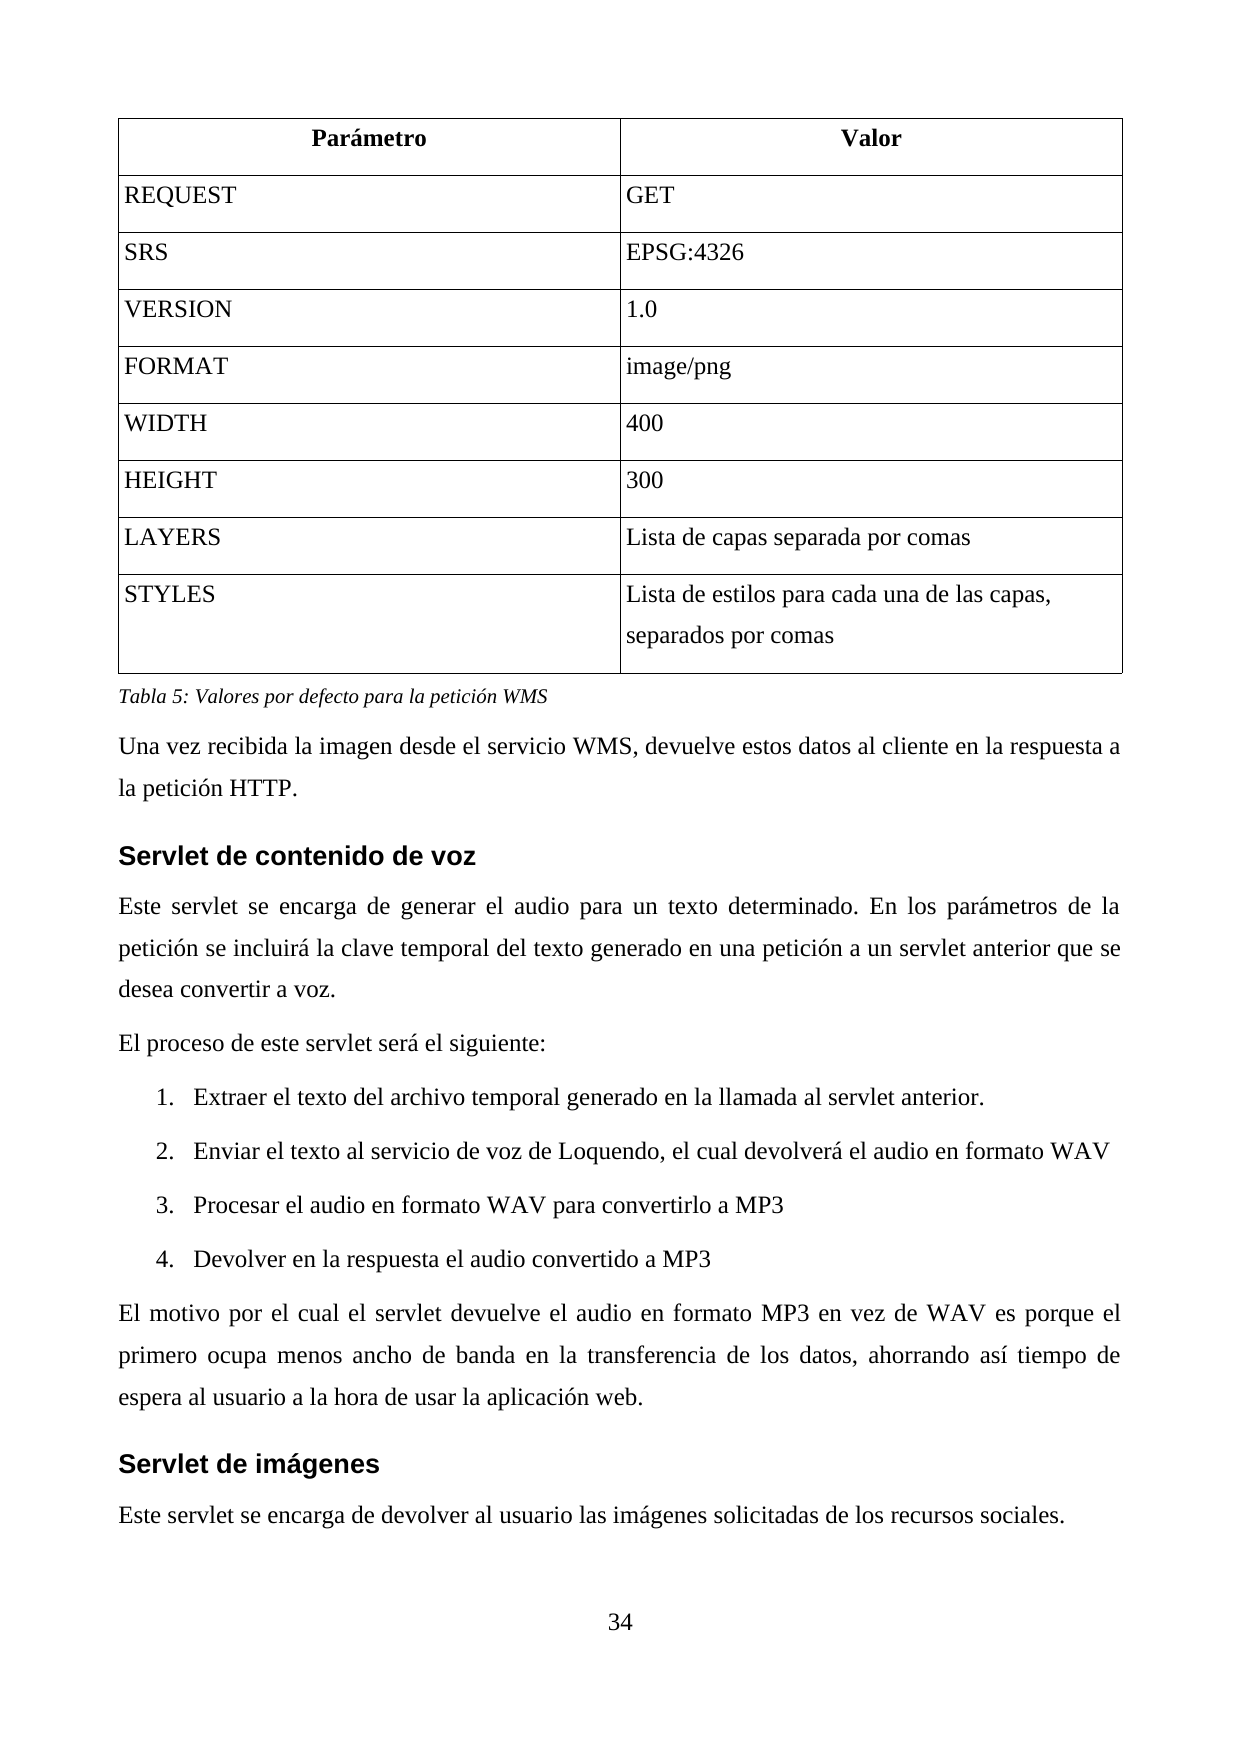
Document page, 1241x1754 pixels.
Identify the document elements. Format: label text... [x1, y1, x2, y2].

subtitle Este servlet se encarga de generar el audio para un texto determinado. En los parámetros de la petición se incluirá la clave temporal del texto generado en una petición a un servlet anterior que se desea convertir a voz. [118, 892, 1122, 1003]
table_cell HEIGHT [119, 461, 620, 517]
table_cell REQUEST [119, 176, 620, 232]
table_cell image/png [621, 347, 1122, 403]
table_cell Lista de capas separada por comas [621, 518, 1122, 574]
subtitle Una vez recibida la imagen desde el servicio WMS, devuelve estos datos al cliente en la respuesta a la petición HTTP. [118, 732, 1122, 802]
table_cell 400 [621, 404, 1122, 460]
table_cell FORMAT [119, 347, 620, 403]
table_cell GET [621, 176, 1122, 232]
subtitle Extraer el texto del archivo temporal generado en la llamada al servlet anterior. [156, 1083, 1122, 1111]
subtitle Servlet de imágenes [118, 1449, 1122, 1479]
table_cell STYLES [119, 575, 620, 672]
table_cell Lista de estilos para cada una de las capas, separados por comas [621, 575, 1122, 672]
subtitle Devolver en la respuesta el audio convertido a MP3 [156, 1246, 1122, 1273]
table_cell EPSG:4326 [621, 233, 1122, 289]
table_cell LAYERS [119, 518, 620, 574]
subtitle Servlet de contenido de voz [118, 840, 1122, 871]
table_header Valor [621, 119, 1122, 175]
table_cell WIDTH [119, 404, 620, 460]
subtitle Procesar el audio en formato WAV para convertirlo a MP3 [156, 1191, 1122, 1219]
table_cell VERSION [119, 290, 620, 346]
table_cell SRS [119, 233, 620, 289]
text Tabla 5: Valores por defecto para la petición WMS [118, 685, 1122, 708]
subtitle El proceso de este servlet será el siguiente: [118, 1029, 1122, 1057]
subtitle Este servlet se encarga de devolver al usuario las imágenes solicitadas de los recursos sociales. [118, 1501, 1122, 1529]
table_header Parámetro [119, 119, 620, 175]
subtitle El motivo por el cual el servlet devuelve el audio en formato MP3 en vez de WAV es porque el primero ocupa menos ancho de banda en la transferencia de los datos, ahorrando así tiempo de espera al usuario a la hora de usar la aplicación web. [118, 1299, 1122, 1410]
subtitle Enviar el texto al servicio de voz de Loquendo, el cual devolverá el audio en formato WAV [156, 1137, 1122, 1165]
table_cell 1.0 [621, 290, 1122, 346]
table_cell 300 [621, 461, 1122, 517]
